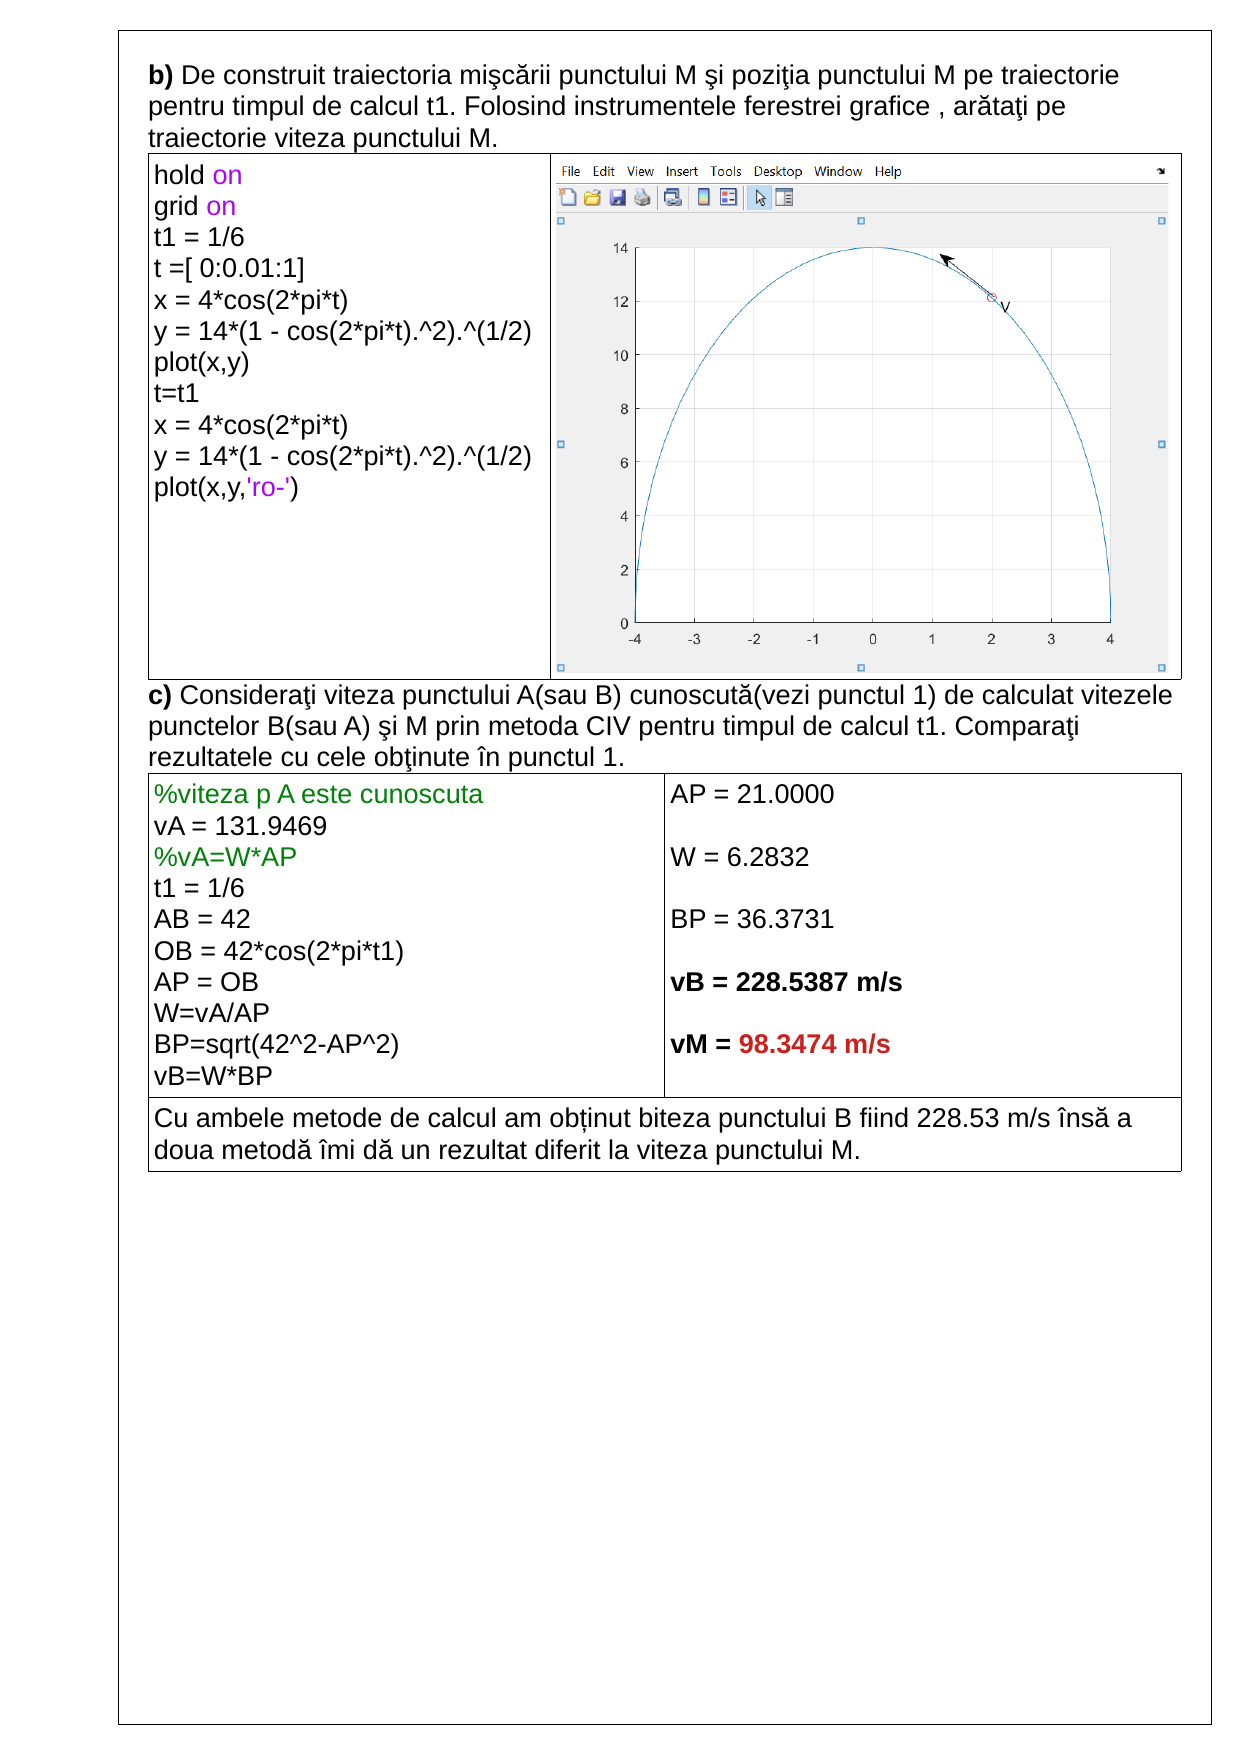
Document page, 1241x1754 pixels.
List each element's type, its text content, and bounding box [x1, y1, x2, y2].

table_cell Cu ambele metode de calcul am obținut biteza punctului B fiind 228.53 m/s însă a doua metodă îmi dă un rezultat diferit la viteza punctului M. [149, 1098, 1181, 1171]
picture [555, 158, 1169, 673]
table_header %viteza p A este cunoscuta vA = 131.9469 %vA=W*AP t1 = 1/6 AB = 42 OB = 42*cos(2*pi*t1) AP = OB W=vA/AP BP=sqrt(42^2-AP^2) vB=W*BP [149, 774, 664, 1097]
table_header hold on grid on t1 = 1/6 t =[ 0:0.01:1] x = 4*cos(2*pi*t) y = 14*(1 - cos(2*pi*t).^2).^(1/2) plot(x,y) t=t1 x = 4*cos(2*pi*t) y = 14*(1 - cos(2*pi*t).^2).^(1/2) plot(x,y,'ro-') [149, 154, 550, 679]
text c) Consideraţi viteza punctului A(sau B) cunoscută(vezi punctul 1) de calculat vitezele punctelor B(sau A) şi M prin metoda CIV pentru timpul de calcul t1. Comparaţi rezultatele cu cele obţinute în punctul 1. [148, 680, 1181, 772]
table_header [551, 154, 1181, 679]
text b) De construit traiectoria mişcării punctului M şi poziţia punctului M pe traiectorie pentru timpul de calcul t1. Folosind instrumentele ferestrei grafice , arătaţi pe traiectorie viteza punctului M. [148, 59, 1181, 153]
table_header AP = 21.0000 W = 6.2832 BP = 36.3731 vB = 228.5387 m/s vM = 98.3474 m/s [665, 774, 1181, 1097]
